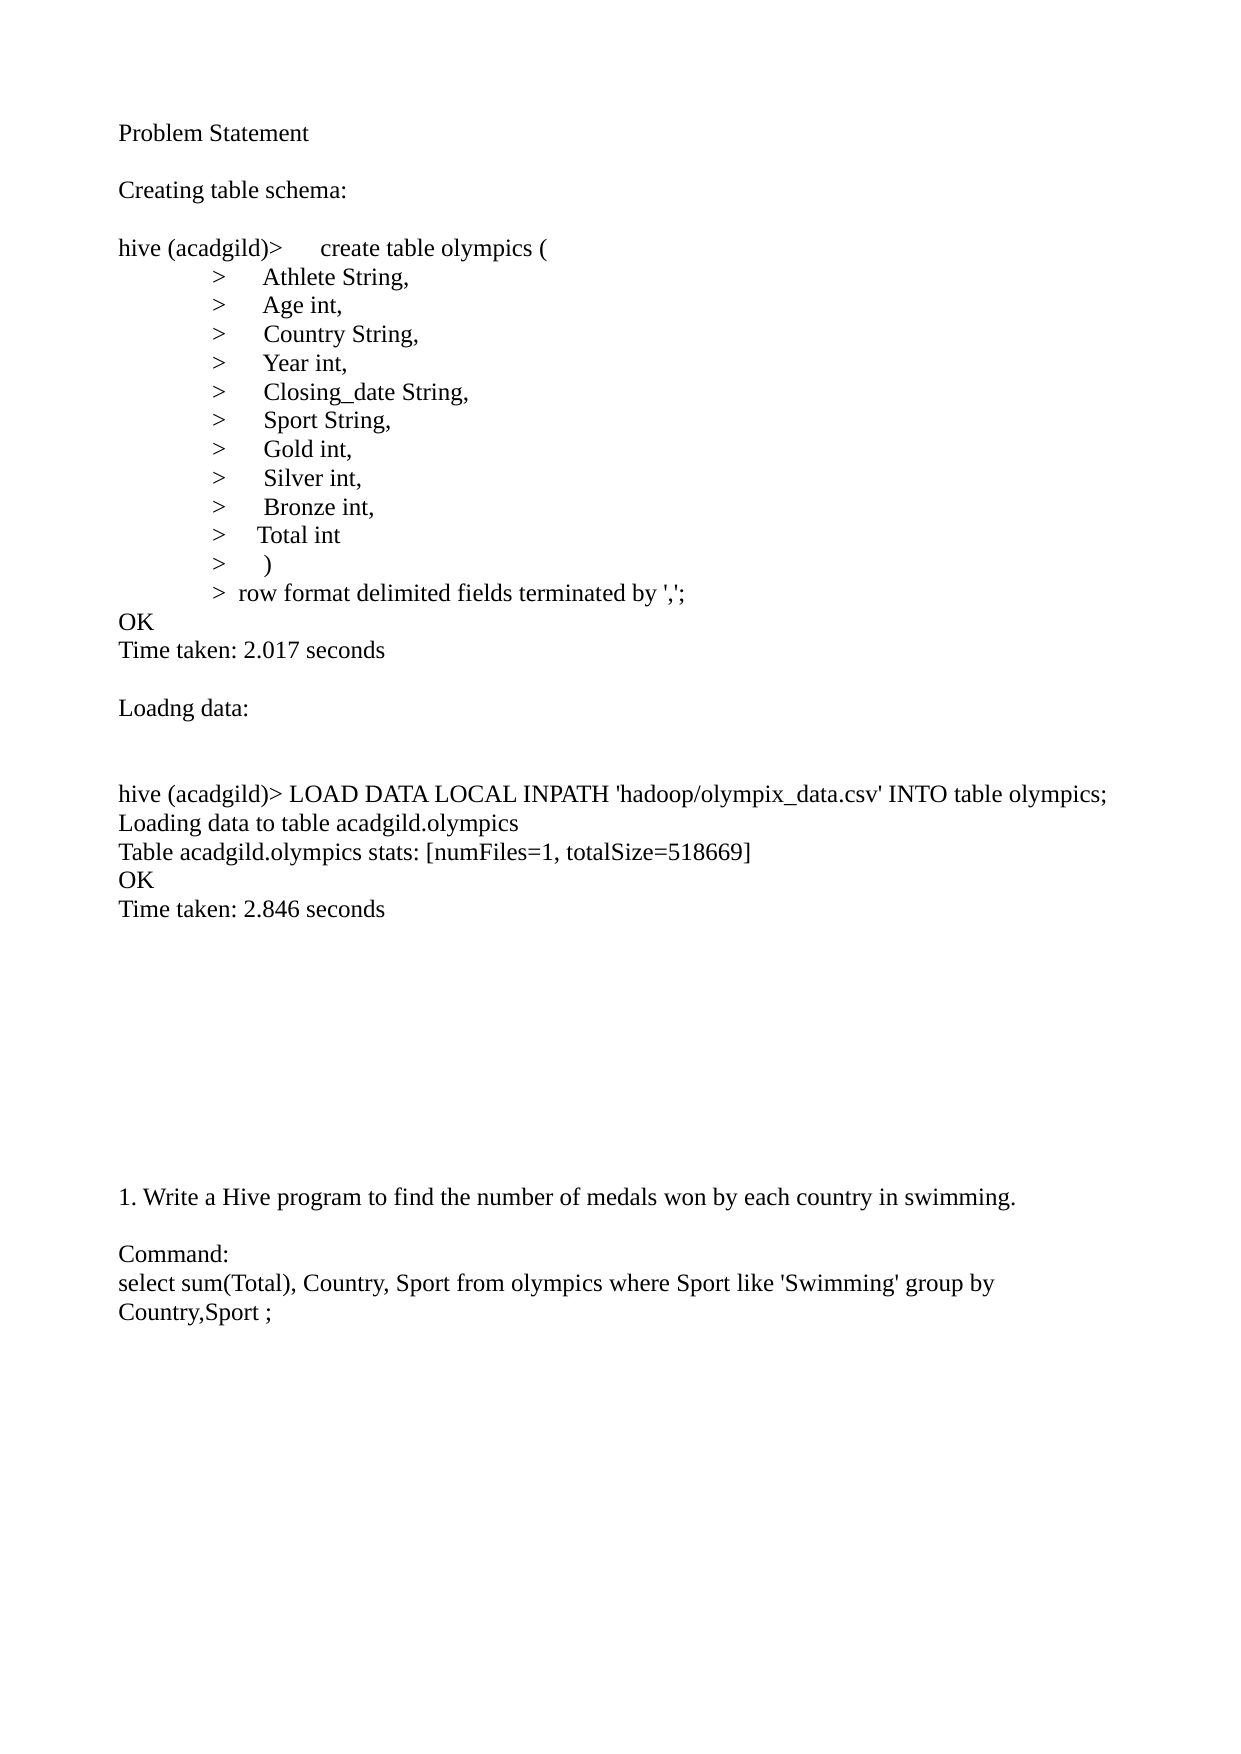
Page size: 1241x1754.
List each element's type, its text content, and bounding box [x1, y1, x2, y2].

text > Country String, [118, 319, 1122, 348]
text select sum(Total), Country, Sport from olympics where Sport like 'Swimming' group by Country,Sport ; [118, 1268, 1122, 1326]
text OK [118, 607, 1122, 636]
text > row format delimited fields terminated by ','; [118, 578, 1122, 607]
text Time taken: 2.846 seconds [118, 894, 1122, 923]
text OK [118, 866, 1122, 894]
text > ) [118, 549, 1122, 578]
text > Bronze int, [118, 492, 1122, 521]
text Command: [118, 1239, 1122, 1268]
text hive (acadgild)> create table olympics ( [118, 233, 1122, 262]
text > Gold int, [118, 434, 1122, 463]
text > Closing_date String, [118, 377, 1122, 406]
text > Athlete String, [118, 262, 1122, 291]
text hive (acadgild)> LOAD DATA LOCAL INPATH 'hadoop/olympix_data.csv' INTO table olympics; [118, 779, 1122, 808]
text Creating table schema: [118, 176, 1122, 204]
text > Age int, [118, 291, 1122, 319]
text > Silver int, [118, 463, 1122, 492]
text Loadng data: [118, 693, 1122, 722]
text > Year int, [118, 348, 1122, 377]
text Loading data to table acadgild.olympics [118, 808, 1122, 837]
text > Sport String, [118, 406, 1122, 434]
text > Total int [118, 521, 1122, 549]
text 1. Write a Hive program to find the number of medals won by each country in swimming. [118, 1182, 1122, 1211]
text Time taken: 2.017 seconds [118, 636, 1122, 664]
text Table acadgild.olympics stats: [numFiles=1, totalSize=518669] [118, 837, 1122, 866]
text Problem Statement [118, 118, 1122, 147]
